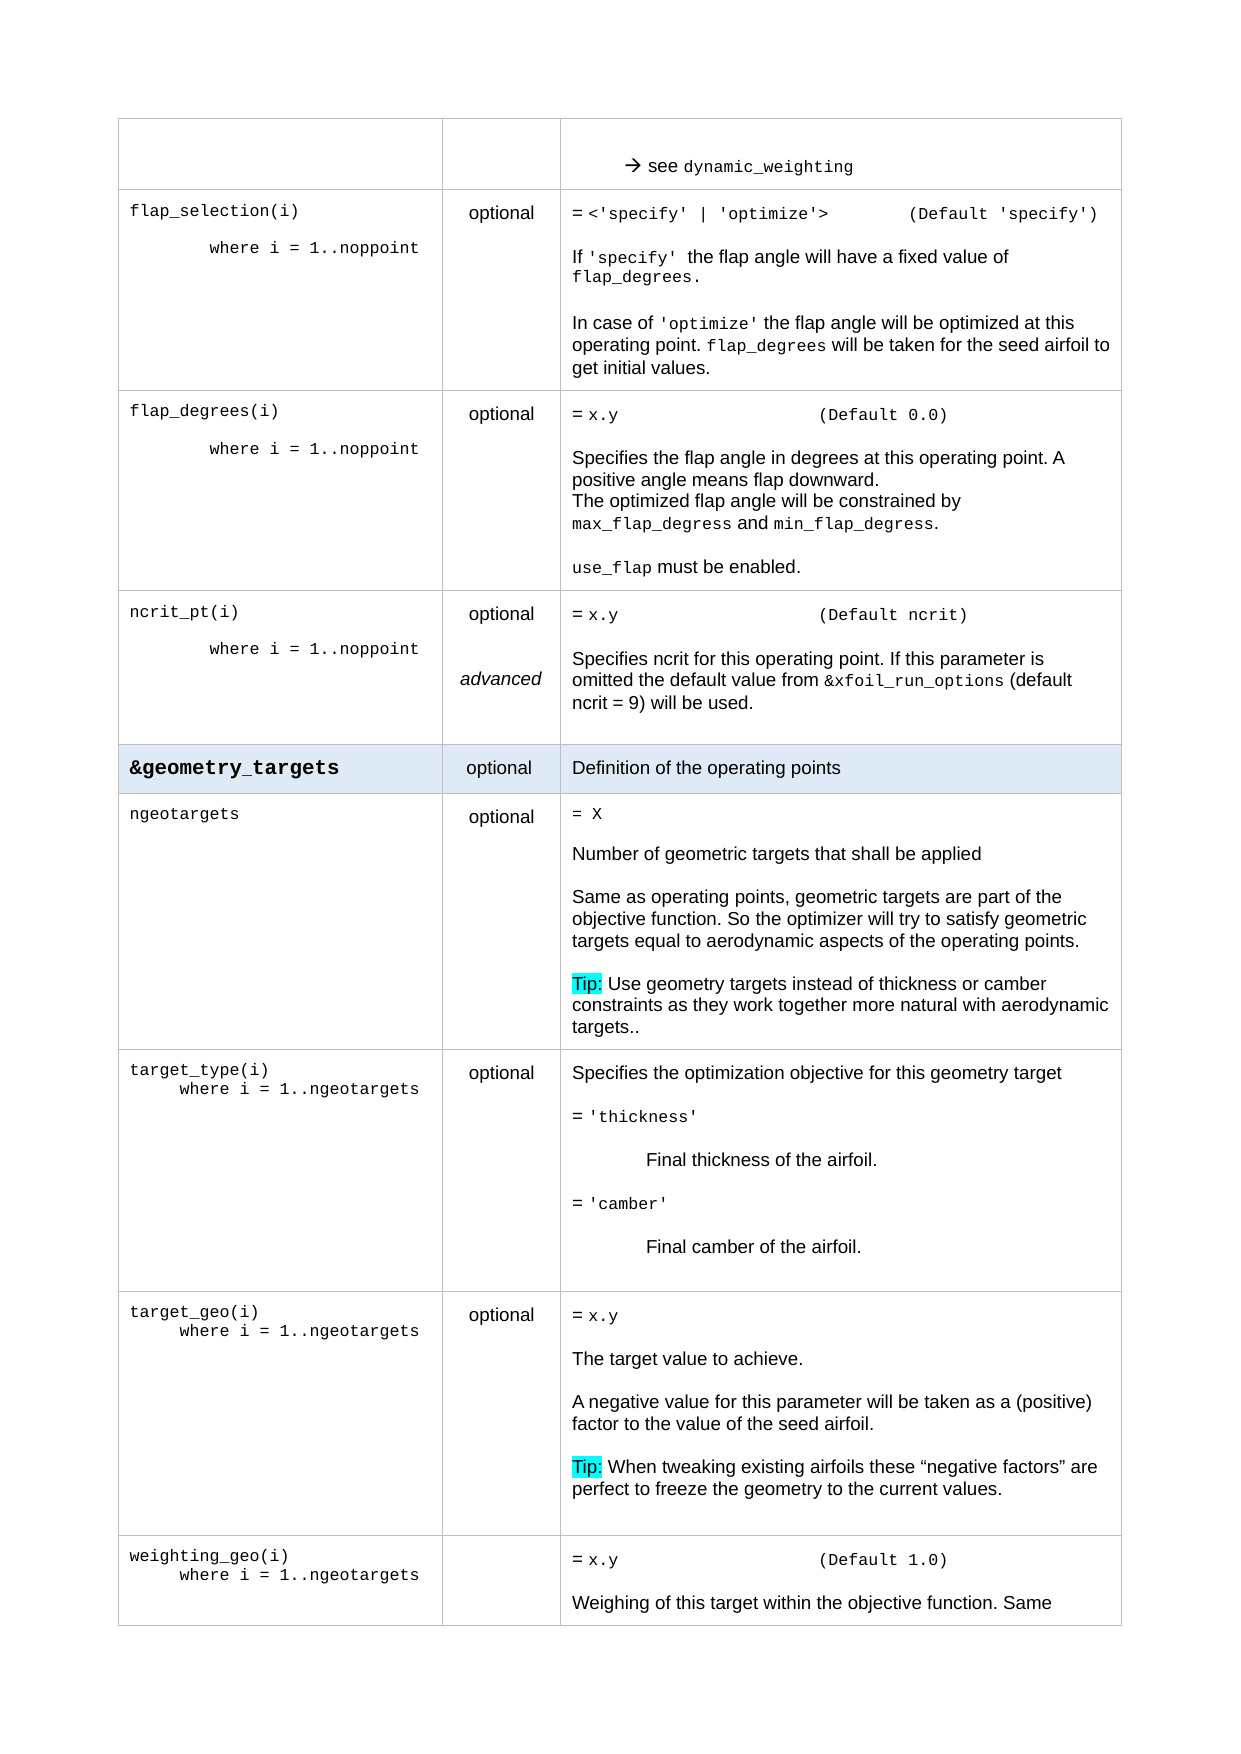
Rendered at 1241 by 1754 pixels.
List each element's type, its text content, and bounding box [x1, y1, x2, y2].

table_cell [443, 119, 560, 189]
table_cell Definition of the operating points [561, 745, 1121, 793]
table_cell optional [443, 794, 560, 1049]
table_cell ncrit_pt(i) where i = 1..noppoint [119, 591, 442, 744]
table_cell ngeotargets [119, 794, 442, 1049]
table_cell target_geo(i) where i = 1..ngeotargets [119, 1292, 442, 1535]
table_cell flap_selection(i) where i = 1..noppoint [119, 190, 442, 390]
table_cell optional [443, 391, 560, 590]
table_cell = <'specify' | 'optimize'> (Default 'specify') If 'specify' the flap angle will have a fixed value of flap_degrees. In case of 'optimize' the flap angle will be optimized at this operating point. flap_degrees will be taken for the seed airfoil to get initial values. [561, 190, 1121, 390]
table_cell  see dynamic_weighting [561, 119, 1121, 189]
table_cell = x.y (Default 0.0) Specifies the flap angle in degrees at this operating point. A positive angle means flap downward. The optimized flap angle will be constrained by max_flap_degress and min_flap_degress. use_flap must be enabled. [561, 391, 1121, 590]
table_cell = x.y (Default ncrit) Specifies ncrit for this operating point. If this parameter is omitted the default value from &xfoil_run_options (default ncrit = 9) will be used. [561, 591, 1121, 744]
table_cell weighting_geo(i) where i = 1..ngeotargets [119, 1536, 442, 1625]
table_cell &geometry_targets [119, 745, 442, 793]
table_cell optional [443, 1292, 560, 1535]
table_cell = x.y The target value to achieve. A negative value for this parameter will be taken as a (positive) factor to the value of the seed airfoil. Tip: When tweaking existing airfoils these “negative factors” are perfect to freeze the geometry to the current values. [561, 1292, 1121, 1535]
table_cell [443, 1536, 560, 1625]
table_cell = x.y (Default 1.0) Weighing of this target within the objective function. Same [561, 1536, 1121, 1625]
table_cell optional [443, 190, 560, 390]
table_cell target_type(i) where i = 1..ngeotargets [119, 1050, 442, 1291]
table_cell optional [443, 1050, 560, 1291]
table_cell = X Number of geometric targets that shall be applied Same as operating points, geometric targets are part of the objective function. So the optimizer will try to satisfy geometric targets equal to aerodynamic aspects of the operating points. Tip: Use geometry targets instead of thickness or camber constraints as they work together more natural with aerodynamic targets.. [561, 794, 1121, 1049]
table_cell optional advanced [443, 591, 560, 744]
table_cell optional [443, 745, 560, 793]
table_cell [119, 119, 442, 189]
table_cell Specifies the optimization objective for this geometry target = 'thickness' Final thickness of the airfoil. = 'camber' Final camber of the airfoil. [561, 1050, 1121, 1291]
table_cell flap_degrees(i) where i = 1..noppoint [119, 391, 442, 590]
